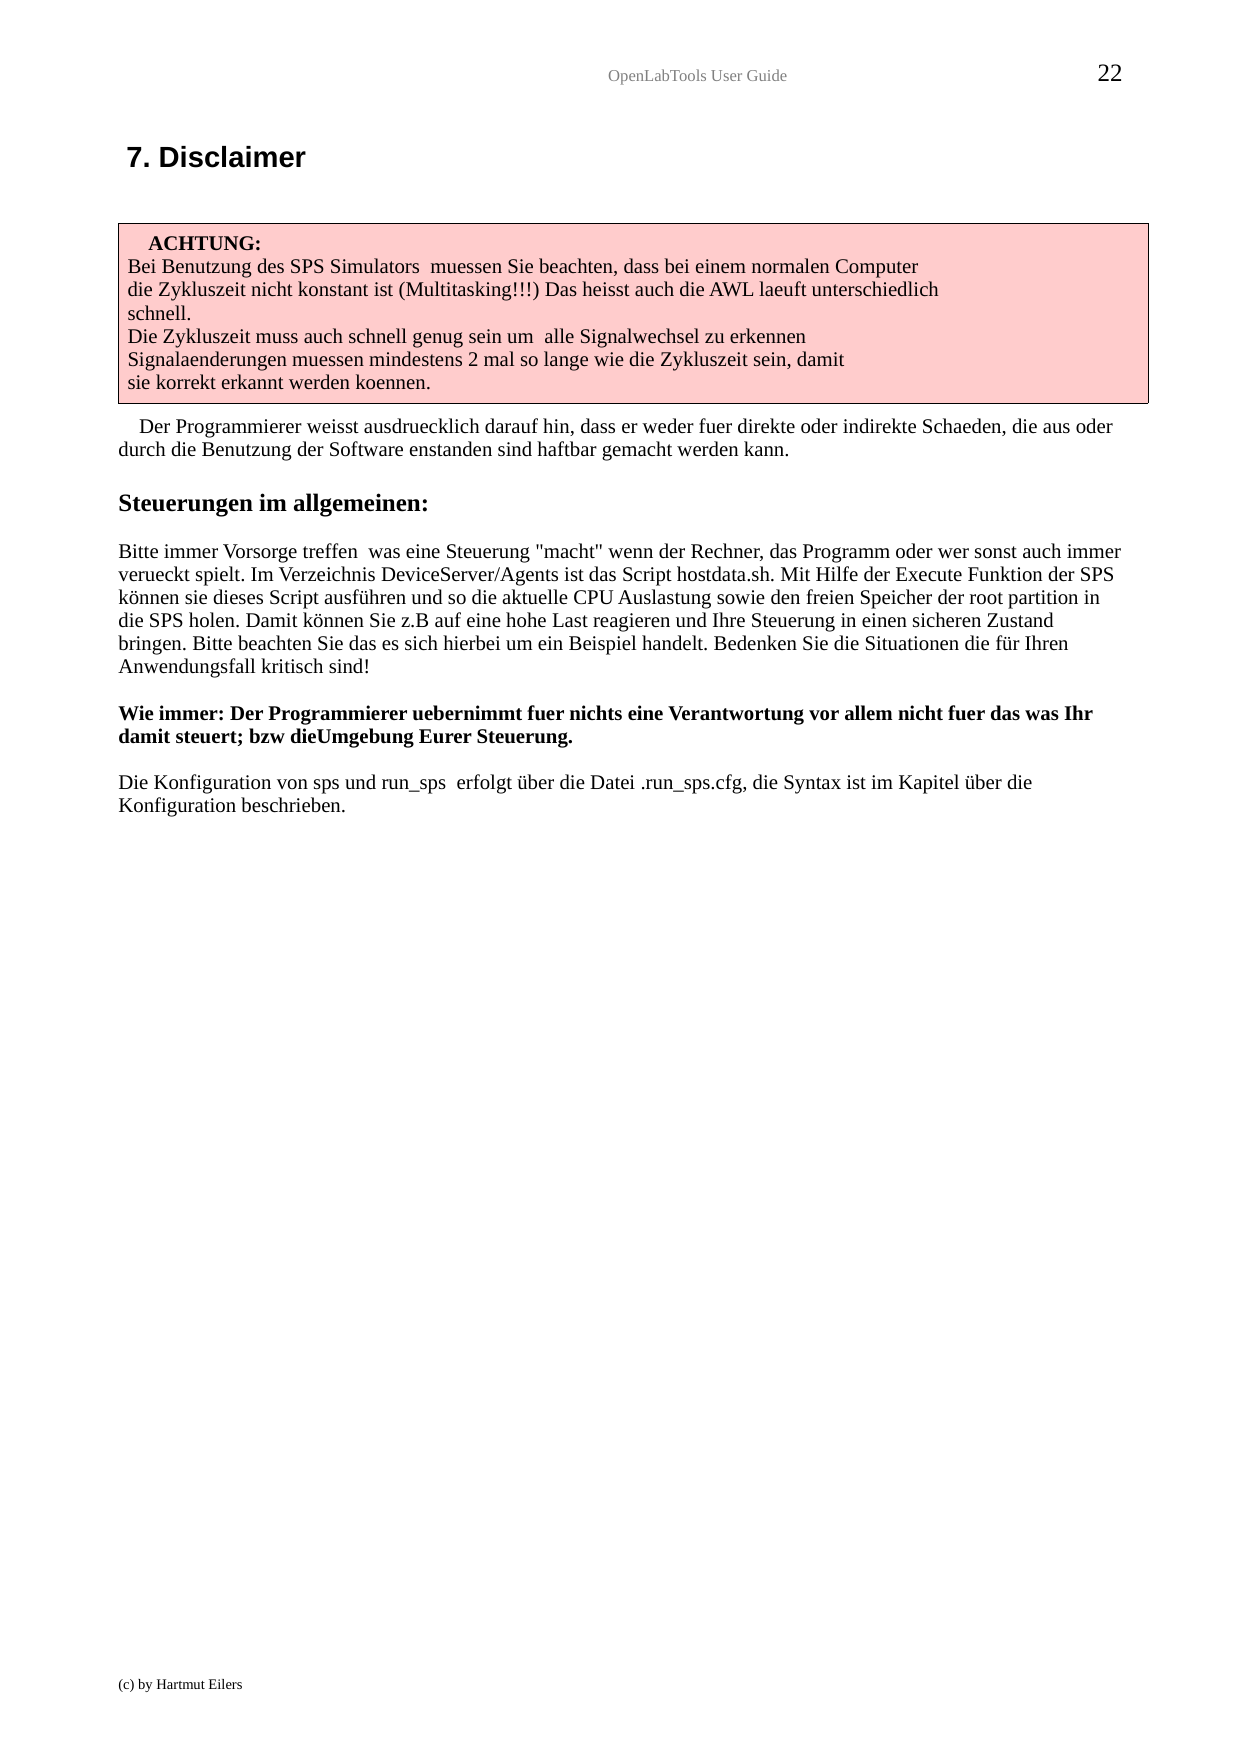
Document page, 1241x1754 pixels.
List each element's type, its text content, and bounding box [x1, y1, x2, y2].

text die Zykluszeit nicht konstant ist (Multitasking!!!) Das heisst auch die AWL laeuft unterschiedlich [127, 278, 1139, 301]
text Wie immer: Der Programmierer uebernimmt fuer nichts eine Verantwortung vor allem nicht fuer das was Ihr damit steuert; bzw dieUmgebung Eurer Steuerung. [118, 701, 1122, 748]
text ACHTUNG: [127, 232, 1139, 255]
text [118, 209, 1122, 223]
text Die Zykluszeit muss auch schnell genug sein um alle Signalwechsel zu erkennen Signalaenderungen muessen mindestens 2 mal so lange wie die Zykluszeit sein, damit sie korrekt erkannt werden koennen. [127, 324, 1139, 394]
text Die Konfiguration von sps und run_sps erfolgt über die Datei .run_sps.cfg, die Syntax ist im Kapitel über die Konfiguration beschrieben. [118, 771, 1122, 817]
text Der Programmierer weisst ausdruecklich darauf hin, dass er weder fuer direkte oder indirekte Schaeden, die aus oder durch die Benutzung der Software enstanden sind haftbar gemacht werden kann. [118, 404, 1122, 461]
text Bitte immer Vorsorge treffen was eine Steuerung "macht" wenn der Rechner, das Programm oder wer sonst auch immer verueckt spielt. Im Verzeichnis DeviceServer/Agents ist das Script hostdata.sh. Mit Hilfe der Execute Funktion der SPS können sie dieses Script ausführen und so die aktuelle CPU Auslastung sowie den freien Speicher der root partition in die SPS holen. Damit können Sie z.B auf eine hohe Last reagieren und Ihre Steuerung in einen sicheren Zustand bringen. Bitte beachten Sie das es sich hierbei um ein Beispiel handelt. Bedenken Sie die Situationen die für Ihren Anwendungsfall kritisch sind! [118, 539, 1122, 678]
subtitle 7. Disclaimer [118, 141, 1122, 174]
text schnell. [127, 301, 1139, 324]
text Bei Benutzung des SPS Simulators muessen Sie beachten, dass bei einem normalen Computer [127, 255, 1139, 278]
text Steuerungen im allgemeinen: [118, 489, 1122, 539]
